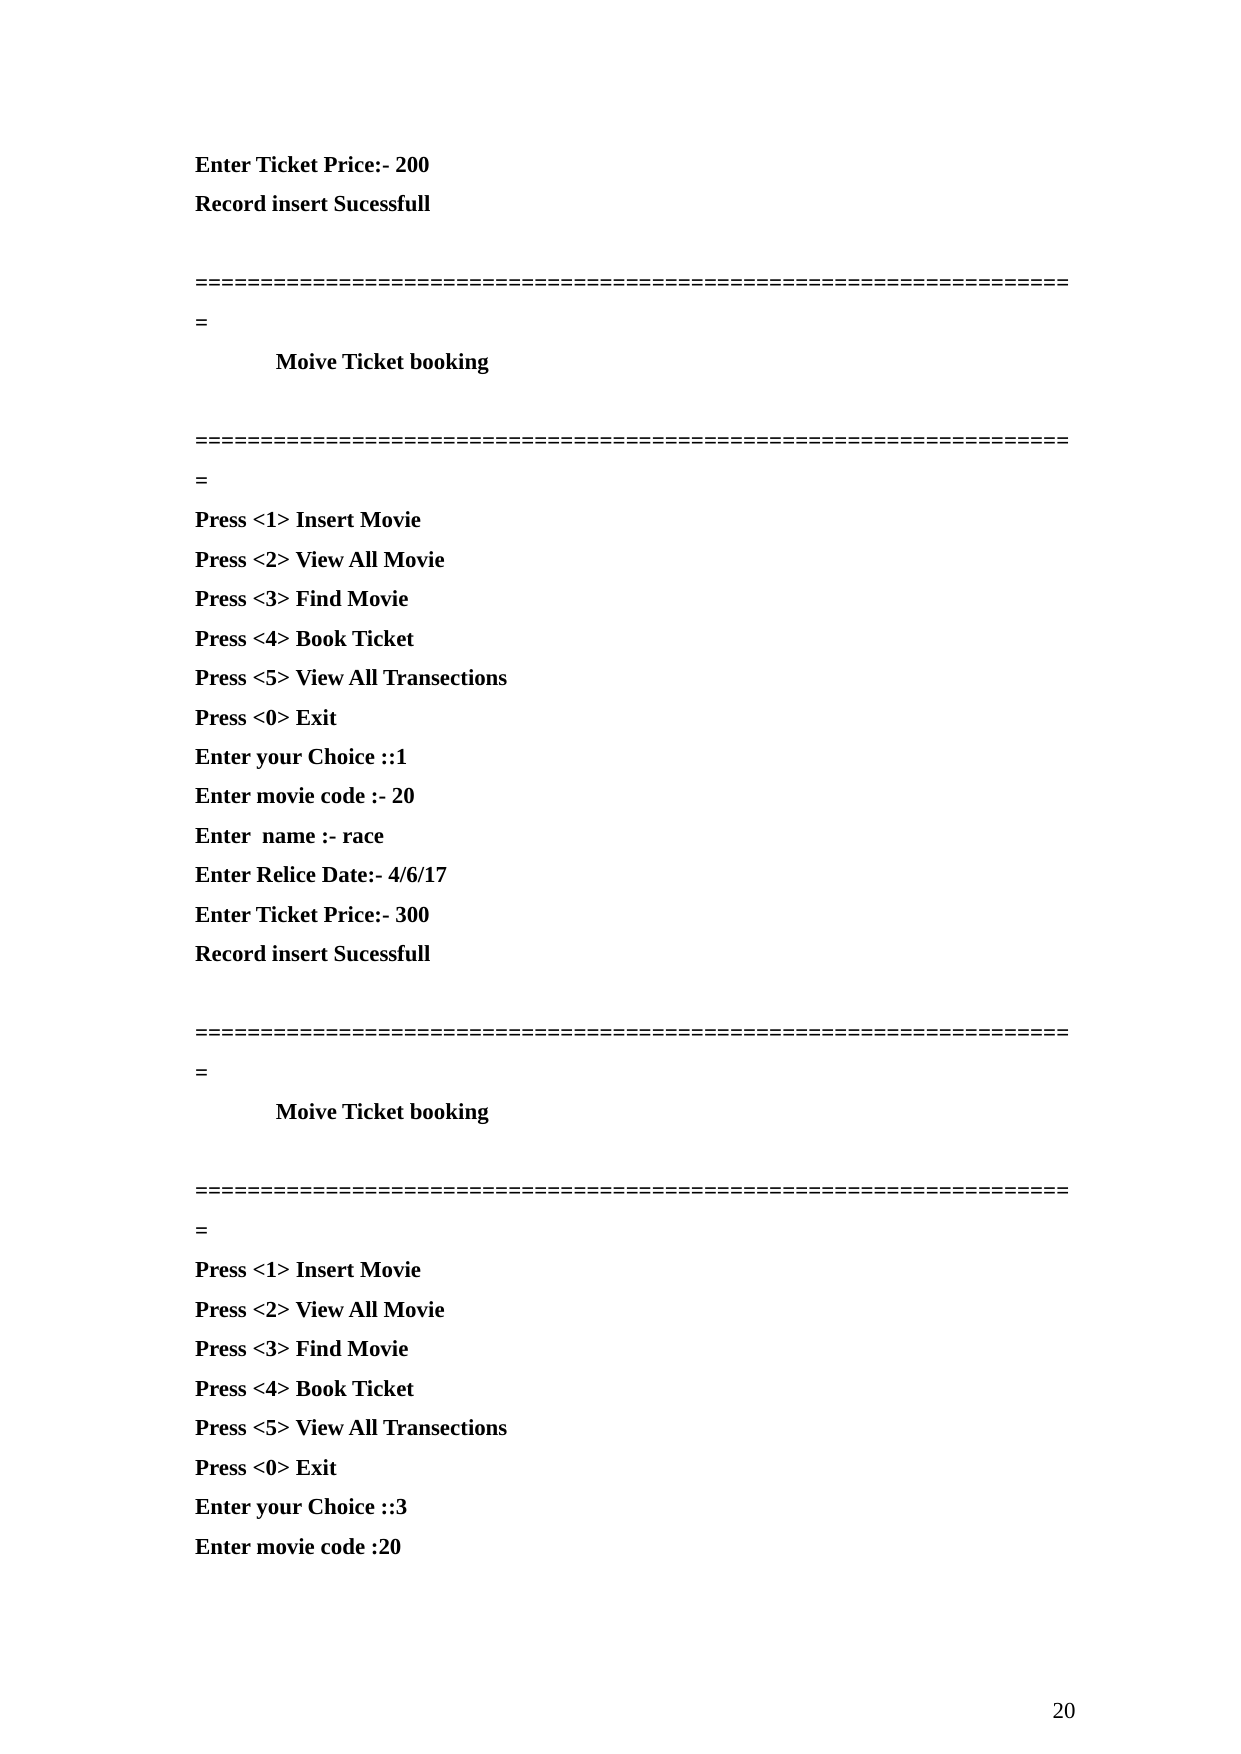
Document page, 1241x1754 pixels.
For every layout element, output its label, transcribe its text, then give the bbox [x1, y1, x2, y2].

text Press <2> View All Movie [195, 1296, 1075, 1322]
text Enter your Choice ::3 [195, 1493, 1075, 1519]
text Record insert Sucessfull [195, 190, 1075, 217]
text ==================================================================== [195, 1177, 1075, 1243]
text Press <2> View All Movie [195, 546, 1075, 572]
text Enter movie code :20 [195, 1533, 1075, 1559]
text Moive Ticket booking [195, 348, 1075, 375]
text Press <4> Book Ticket [195, 1375, 1075, 1401]
text Enter name :- race [195, 822, 1075, 848]
text Press <1> Insert Movie [195, 1256, 1075, 1283]
text Moive Ticket booking [195, 1098, 1075, 1125]
text Enter Ticket Price:- 200 [195, 151, 1075, 177]
text Enter Ticket Price:- 300 [195, 901, 1075, 927]
text Record insert Sucessfull [195, 941, 1075, 967]
text Enter your Choice ::1 [195, 743, 1075, 769]
text ==================================================================== [195, 1019, 1075, 1085]
text Enter Relice Date:- 4/6/17 [195, 862, 1075, 888]
text Enter movie code :- 20 [195, 783, 1075, 809]
text Press <1> Insert Movie [195, 506, 1075, 533]
text Press <5> View All Transections [195, 1414, 1075, 1441]
text Press <5> View All Transections [195, 664, 1075, 691]
text Press <4> Book Ticket [195, 625, 1075, 651]
text Press <3> Find Movie [195, 1335, 1075, 1362]
text ==================================================================== [195, 427, 1075, 493]
text Press <3> Find Movie [195, 585, 1075, 612]
text Press <0> Exit [195, 1454, 1075, 1480]
text Press <0> Exit [195, 704, 1075, 730]
text ==================================================================== [195, 269, 1075, 335]
